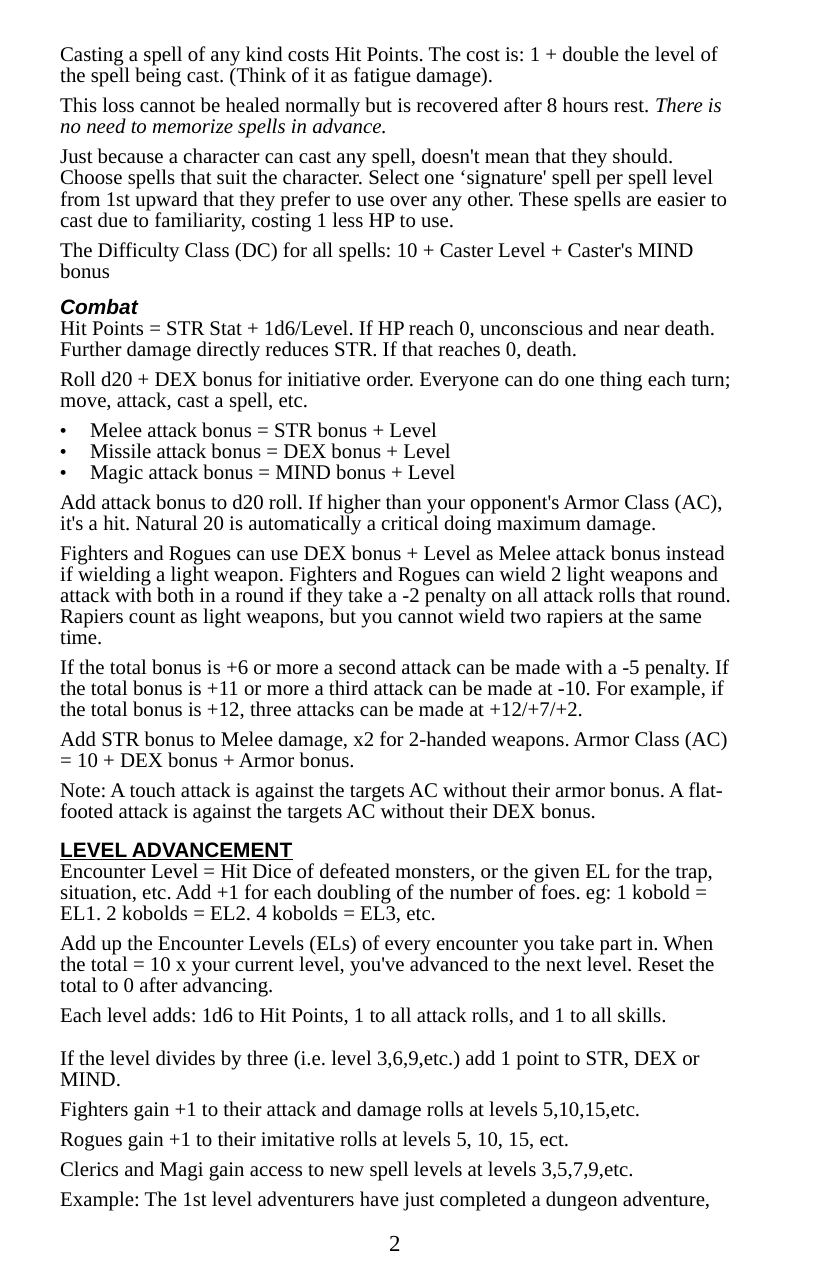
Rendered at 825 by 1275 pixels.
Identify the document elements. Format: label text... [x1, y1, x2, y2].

list Missile attack bonus = DEX bonus + Level [60, 441, 735, 462]
text Each level adds: 1d6 to Hit Points, 1 to all attack rolls, and 1 to all skills. If the level divides by three (i.e. level 3,6,9,etc.) add 1 point to STR, DEX or MIND. [60, 1006, 735, 1090]
text Fighters and Rogues can use DEX bonus + Level as Melee attack bonus instead if wielding a light weapon. Fighters and Rogues can wield 2 light weapons and attack with both in a round if they take a -2 penalty on all attack rolls that round. Rapiers count as light weapons, but you cannot wield two rapiers at the same time. [60, 543, 735, 649]
text Encounter Level = Hit Dice of defeated monsters, or the given EL for the trap, situation, etc. Add +1 for each doubling of the number of foes. eg: 1 kobold = EL1. 2 kobolds = EL2. 4 kobolds = EL3, etc. [60, 862, 735, 925]
text Fighters gain +1 to their attack and damage rolls at levels 5,10,15,etc. [60, 1099, 735, 1120]
text Add STR bonus to Melee damage, x2 for 2-handed weapons. Armor Class (AC) = 10 + DEX bonus + Armor bonus. [60, 730, 735, 772]
text Add up the Encounter Levels (ELs) of every encounter you take part in. When the total = 10 x your current level, you've advanced to the next level. Reset the total to 0 after advancing. [60, 934, 735, 997]
text Hit Points = STR Stat + 1d6/Level. If HP reach 0, unconscious and near death. Further damage directly reduces STR. If that reaches 0, death. [60, 318, 735, 360]
text Example: The 1st level adventurers have just completed a dungeon adventure, [60, 1189, 735, 1210]
text Rogues gain +1 to their imitative rolls at levels 5, 10, 15, ect. [60, 1129, 735, 1150]
text The Difficulty Class (DC) for all spells: 10 + Caster Level + Caster's MIND bonus [60, 240, 735, 282]
text Clerics and Magi gain access to new spell levels at levels 3,5,7,9,etc. [60, 1159, 735, 1180]
text Roll d20 + DEX bonus for initiative order. Everyone can do one thing each turn; move, attack, cast a spell, etc. [60, 369, 735, 411]
subtitle Combat [60, 297, 735, 318]
list Melee attack bonus = STR bonus + Level [60, 420, 735, 441]
list Magic attack bonus = MIND bonus + Level [60, 462, 735, 483]
text If the total bonus is +6 or more a second attack can be made with a -5 penalty. If the total bonus is +11 or more a third attack can be made at -10. For example, if the total bonus is +12, three attacks can be made at +12/+7/+2. [60, 658, 735, 721]
text This loss cannot be healed normally but is recovered after 8 hours rest. There is no need to memorize spells in advance. [60, 96, 735, 138]
text Note: A touch attack is against the targets AC without their armor bonus. A flat-footed attack is against the targets AC without their DEX bonus. [60, 781, 735, 823]
subtitle Level Advancement [60, 841, 735, 862]
text Casting a spell of any kind costs Hit Points. The cost is: 1 + double the level of the spell being cast. (Think of it as fatigue damage). [60, 45, 735, 87]
text Just because a character can cast any spell, doesn't mean that they should. Choose spells that suit the character. Select one ‘signature' spell per spell level from 1st upward that they prefer to use over any other. These spells are easier to cast due to familiarity, costing 1 less HP to use. [60, 147, 735, 231]
text Add attack bonus to d20 roll. If higher than your opponent's Armor Class (AC), it's a hit. Natural 20 is automatically a critical doing maximum damage. [60, 492, 735, 534]
